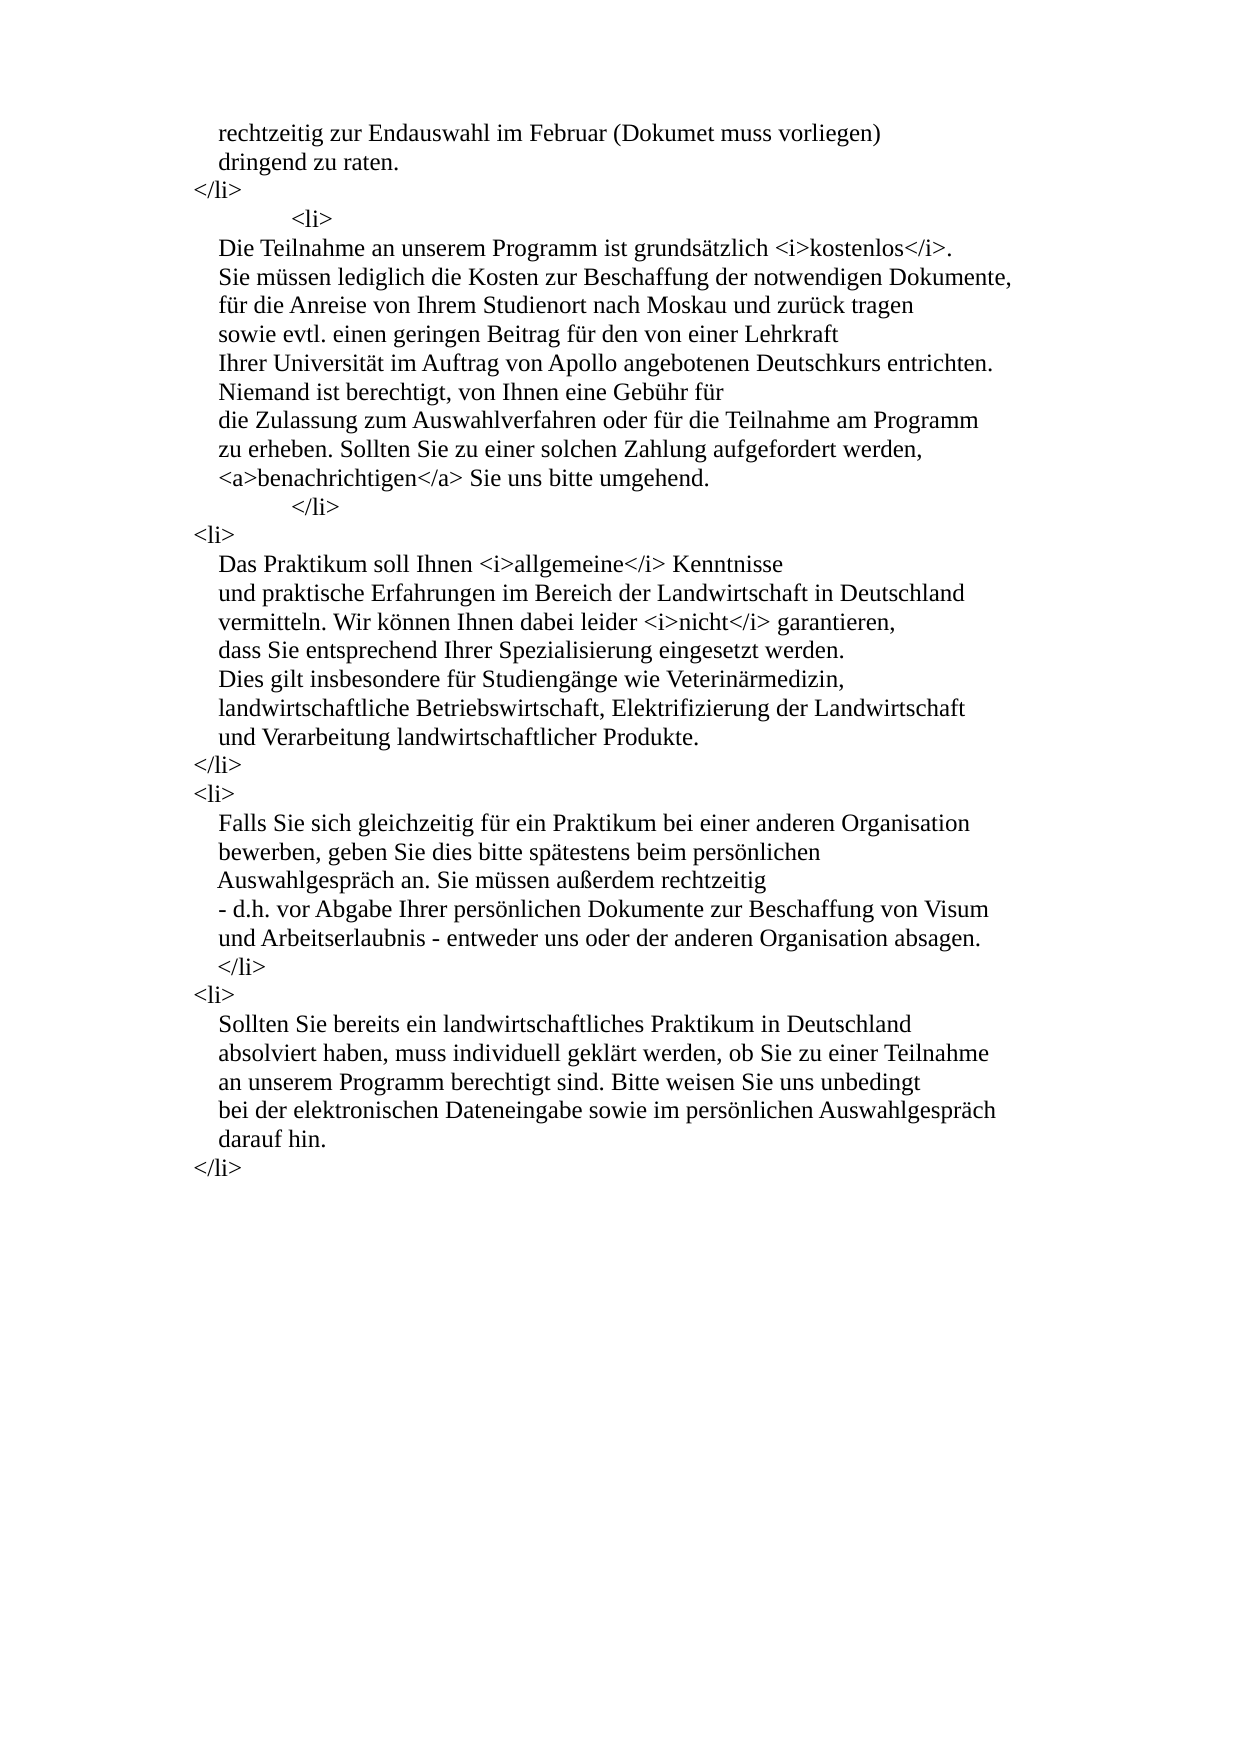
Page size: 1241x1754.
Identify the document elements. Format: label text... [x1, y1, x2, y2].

text rechtzeitig zur Endauswahl im Februar (Dokumet muss vorliegen) dringend zu raten. </li> <li> Die Teilnahme an unserem Programm ist grundsätzlich <i>kostenlos</i>. Sie müssen lediglich die Kosten zur Beschaffung der notwendigen Dokumente, für die Anreise von Ihrem Studienort nach Moskau und zurück tragen sowie evtl. einen geringen Beitrag für den von einer Lehrkraft Ihrer Universität im Auftrag von Apollo angebotenen Deutschkurs entrichten. Niemand ist berechtigt, von Ihnen eine Gebühr für die Zulassung zum Auswahlverfahren oder für die Teilnahme am Programm zu erheben. Sollten Sie zu einer solchen Zahlung aufgefordert werden, <a>benachrichtigen</a> Sie uns bitte umgehend. </li> <li> Das Praktikum soll Ihnen <i>allgemeine</i> Kenntnisse und praktische Erfahrungen im Bereich der Landwirtschaft in Deutschland vermitteln. Wir können Ihnen dabei leider <i>nicht</i> garantieren, dass Sie entsprechend Ihrer Spezialisierung eingesetzt werden. Dies gilt insbesondere für Studiengänge wie Veterinärmedizin, landwirtschaftliche Betriebswirtschaft, Elektrifizierung der Landwirtschaft und Verarbeitung landwirtschaftlicher Produkte. </li> <li> Falls Sie sich gleichzeitig für ein Praktikum bei einer anderen Organisation bewerben, geben Sie dies bitte spätestens beim persönlichen Auswahlgespräch an. Sie müssen außerdem rechtzeitig - d.h. vor Abgabe Ihrer persönlichen Dokumente zur Beschaffung von Visum und Arbeitserlaubnis - entweder uns oder der anderen Organisation absagen. </li> <li> Sollten Sie bereits ein landwirtschaftliches Praktikum in Deutschland absolviert haben, muss individuell geklärt werden, ob Sie zu einer Teilnahme an unserem Programm berechtigt sind. Bitte weisen Sie uns unbedingt bei der elektronischen Dateneingabe sowie im persönlichen Auswahlgespräch darauf hin. </li> [118, 118, 1122, 1239]
